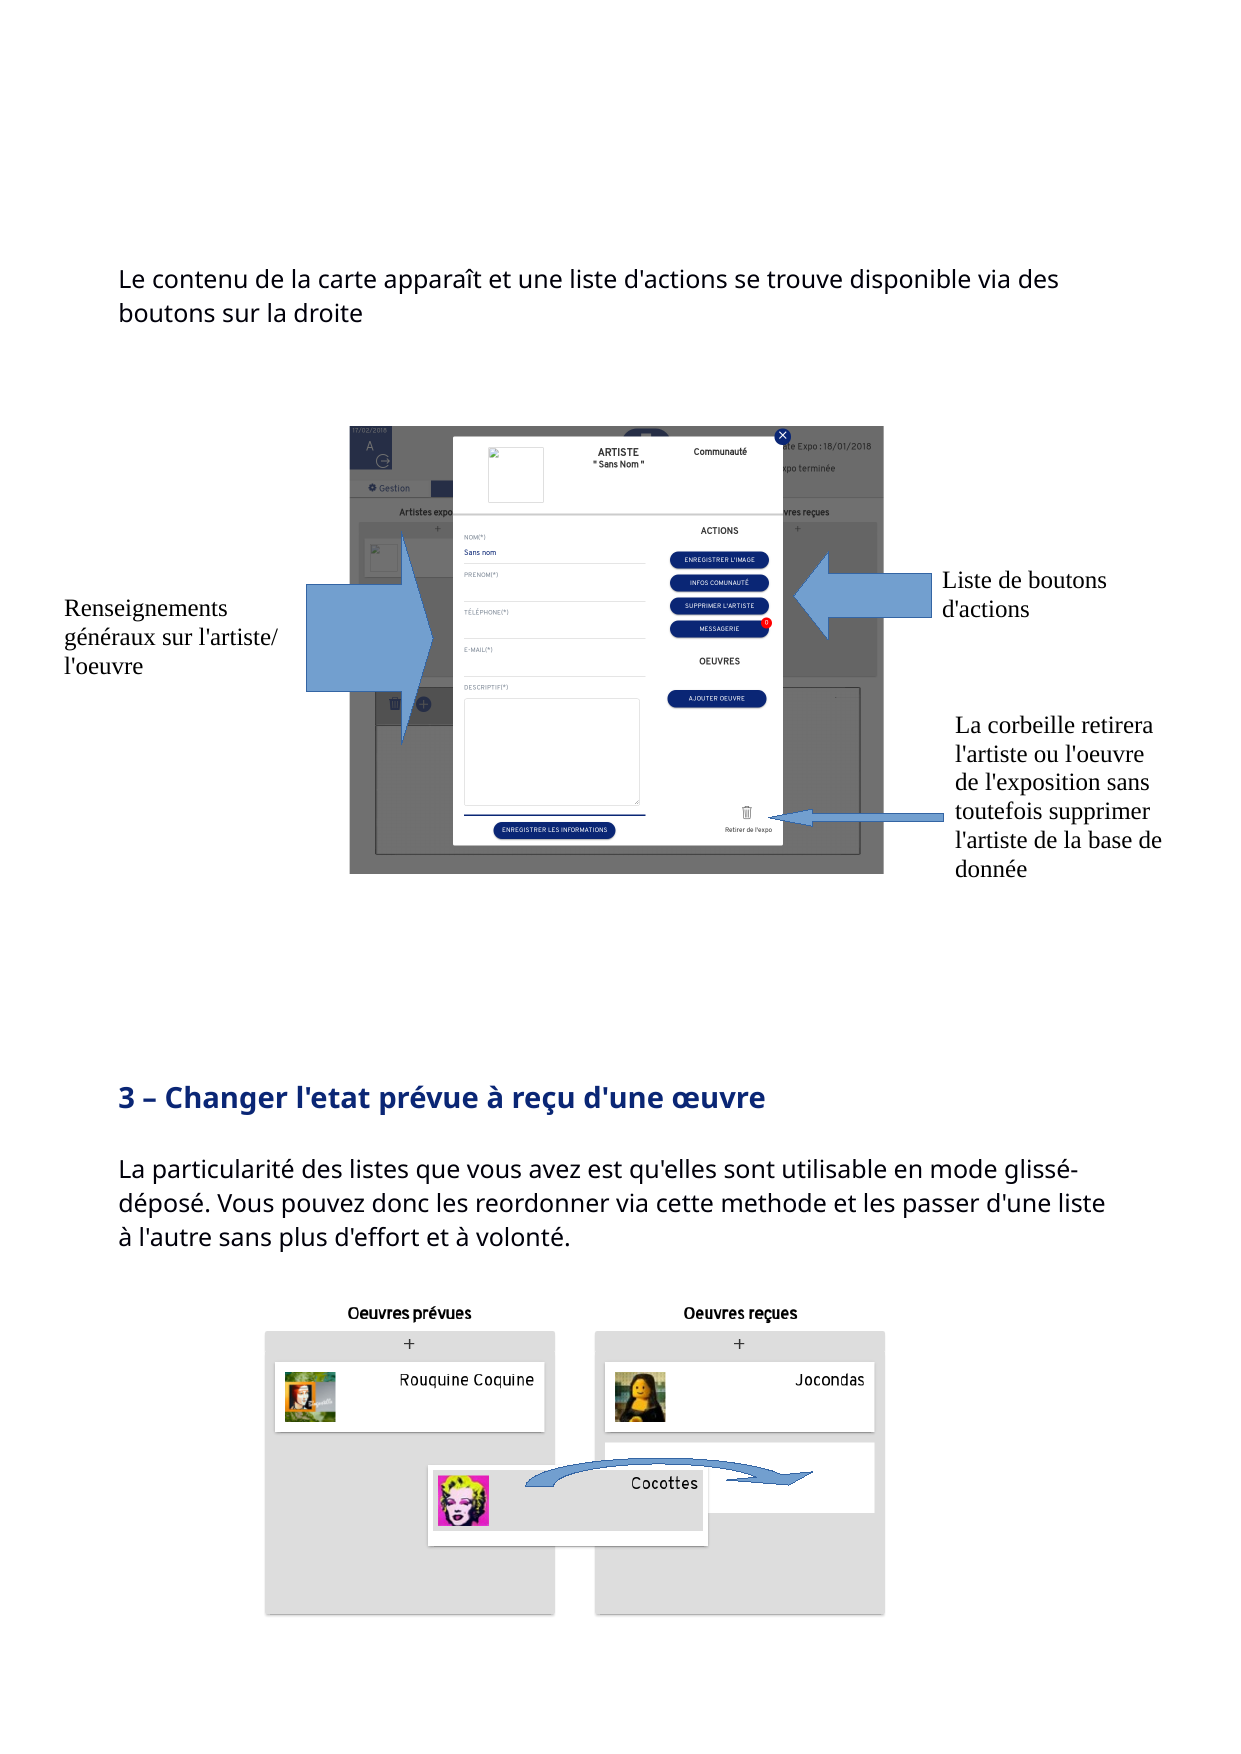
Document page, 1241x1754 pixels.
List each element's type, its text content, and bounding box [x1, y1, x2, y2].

text 3 – Changer l'etat prévue à reçu d'une œuvre [118, 1077, 1122, 1117]
picture [349, 426, 884, 874]
picture [247, 1296, 897, 1633]
text La particularité des listes que vous avez est qu'elles sont utilisable en mode glissé-déposé. Vous pouvez donc les reordonner via cette methode et les passer d'une liste à l'autre sans plus d'effort et à volonté. [118, 1151, 1122, 1253]
text Le contenu de la carte apparaît et une liste d'actions se trouve disponible via des boutons sur la droite [118, 262, 1122, 330]
